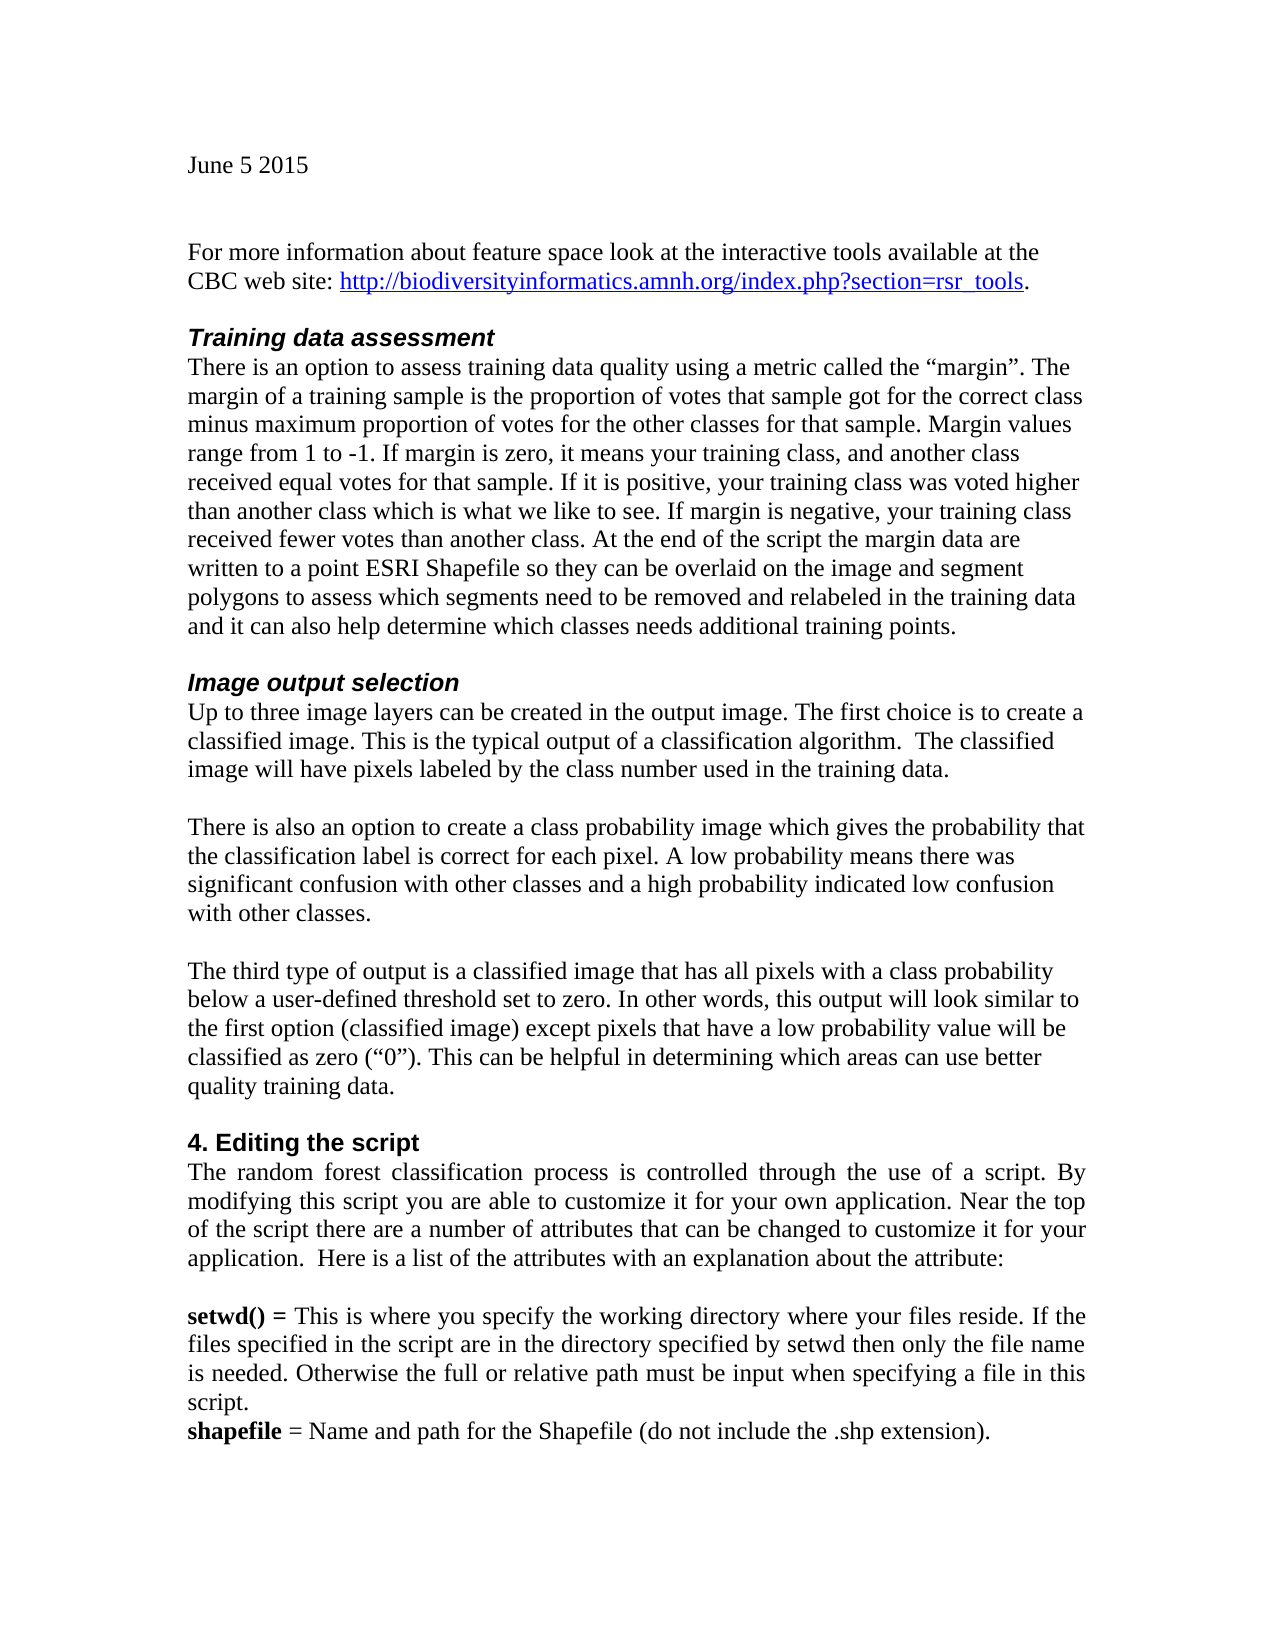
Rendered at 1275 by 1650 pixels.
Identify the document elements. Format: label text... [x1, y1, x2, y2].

text 4. Editing the script [187, 1128, 1087, 1157]
text setwd() = This is where you specify the working directory where your files reside. If the files specified in the script are in the directory specified by setwd then only the file name is needed. Otherwise the full or relative path must be input when specifying a file in this script. [187, 1301, 1087, 1416]
text There is also an option to create a class probability image which gives the probability that the classification label is correct for each pixel. A low probability means there was significant confusion with other classes and a high probability indicated low confusion with other classes. [187, 812, 1087, 927]
text Training data assessment [187, 323, 1087, 352]
text shapefile = Name and path for the Shapefile (do not include the .shp extension). [187, 1416, 1087, 1444]
text There is an option to assess training data quality using a metric called the “margin”. The margin of a training sample is the proportion of votes that sample got for the correct class minus maximum proportion of votes for the other classes for that sample. Margin values range from 1 to -1. If margin is zero, it means your training class, and another class received equal votes for that sample. If it is positive, your training class was voted higher than another class which is what we like to see. If margin is negative, your training class received fewer votes than another class. At the end of the script the margin data are written to a point ESRI Shapefile so they can be overlaid on the image and segment polygons to assess which segments need to be removed and relabeled in the training data and it can also help determine which classes needs additional training points. [187, 352, 1087, 639]
text For more information about feature space look at the interactive tools available at the CBC web site: http://biodiversityinformatics.amnh.org/index.php?section=rsr_tools. [187, 237, 1087, 294]
text Image output selection [187, 668, 1087, 697]
text The third type of output is a classified image that has all pixels with a class probability below a user-defined threshold set to zero. In other words, this output will look similar to the first option (classified image) except pixels that have a low probability value will be classified as zero (“0”). This can be helpful in determining which areas can use better quality training data. [187, 956, 1087, 1099]
text Up to three image layers can be created in the output image. The first choice is to create a classified image. This is the typical output of a classification algorithm. The classified image will have pixels labeled by the class number used in the training data. [187, 697, 1087, 783]
text The random forest classification process is controlled through the use of a script. By modifying this script you are able to customize it for your own application. Near the top of the script there are a number of attributes that can be changed to customize it for your application. Here is a list of the attributes with an explanation about the attribute: [187, 1157, 1087, 1272]
